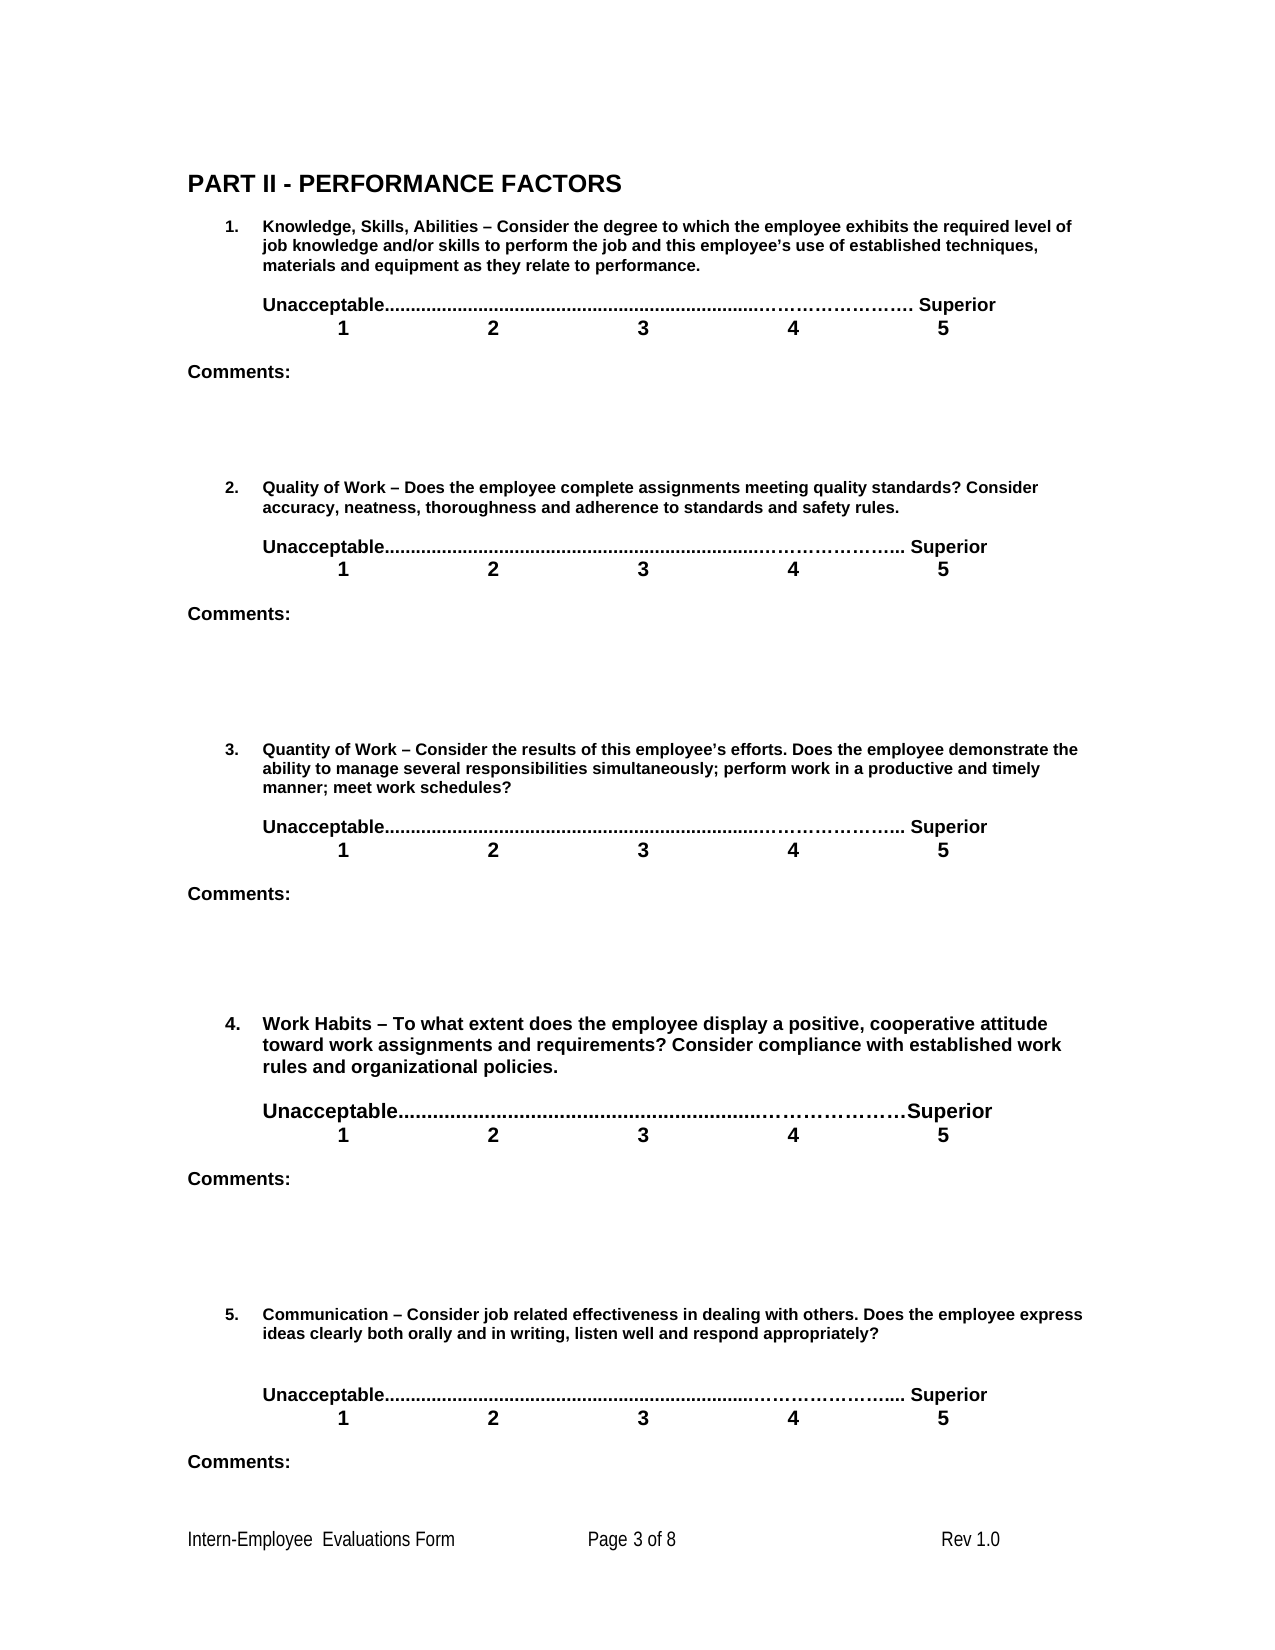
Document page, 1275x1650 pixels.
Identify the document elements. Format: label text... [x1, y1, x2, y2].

list Quantity of Work – Consider the results of this employee’s efforts. Does the employee demonstrate the ability to manage several responsibilities simultaneously; perform work in a productive and timely manner; meet work schedules? [225, 739, 1087, 797]
text PART II - PERFORMANCE FACTORS [187, 169, 1087, 198]
text Unacceptable.......................................................................………………….... Superior [262, 1384, 1087, 1405]
text 1 2 3 4 5 [262, 557, 1087, 581]
text Unacceptable........................................................................…………………... Superior [187, 816, 1087, 838]
text 1 2 3 4 5 [262, 1405, 1087, 1429]
text Comments: [187, 883, 1087, 905]
text Comments: [187, 361, 1087, 382]
text Comments: [187, 603, 1087, 624]
text Comments: [187, 1451, 1087, 1472]
text 1 2 3 4 5 [262, 838, 1087, 862]
list Quality of Work – Does the employee complete assignments meeting quality standards? Consider accuracy, neatness, thoroughness and adherence to standards and safety rules. [225, 478, 1087, 517]
text Unacceptable........................................................................……………………. Superior [187, 294, 1087, 315]
list Communication – Consider job related effectiveness in dealing with others. Does the employee express ideas clearly both orally and in writing, listen well and respond appropriately? [225, 1305, 1087, 1343]
text Unacceptable........................................................................…………………... Superior [187, 536, 1087, 557]
text 1 2 3 4 5 [262, 315, 1087, 339]
text 1 2 3 4 5 [262, 1123, 1087, 1147]
list Knowledge, Skills, Abilities – Consider the degree to which the employee exhibits the required level of job knowledge and/or skills to perform the job and this employee’s use of established techniques, materials and equipment as they relate to performance. [225, 217, 1087, 274]
list Work Habits – To what extent does the employee display a positive, cooperative attitude toward work assignments and requirements? Consider compliance with established work rules and organizational policies. [225, 1012, 1087, 1077]
text Unacceptable...............................................................…………………Superior [187, 1099, 1087, 1123]
text Comments: [187, 1168, 1087, 1190]
